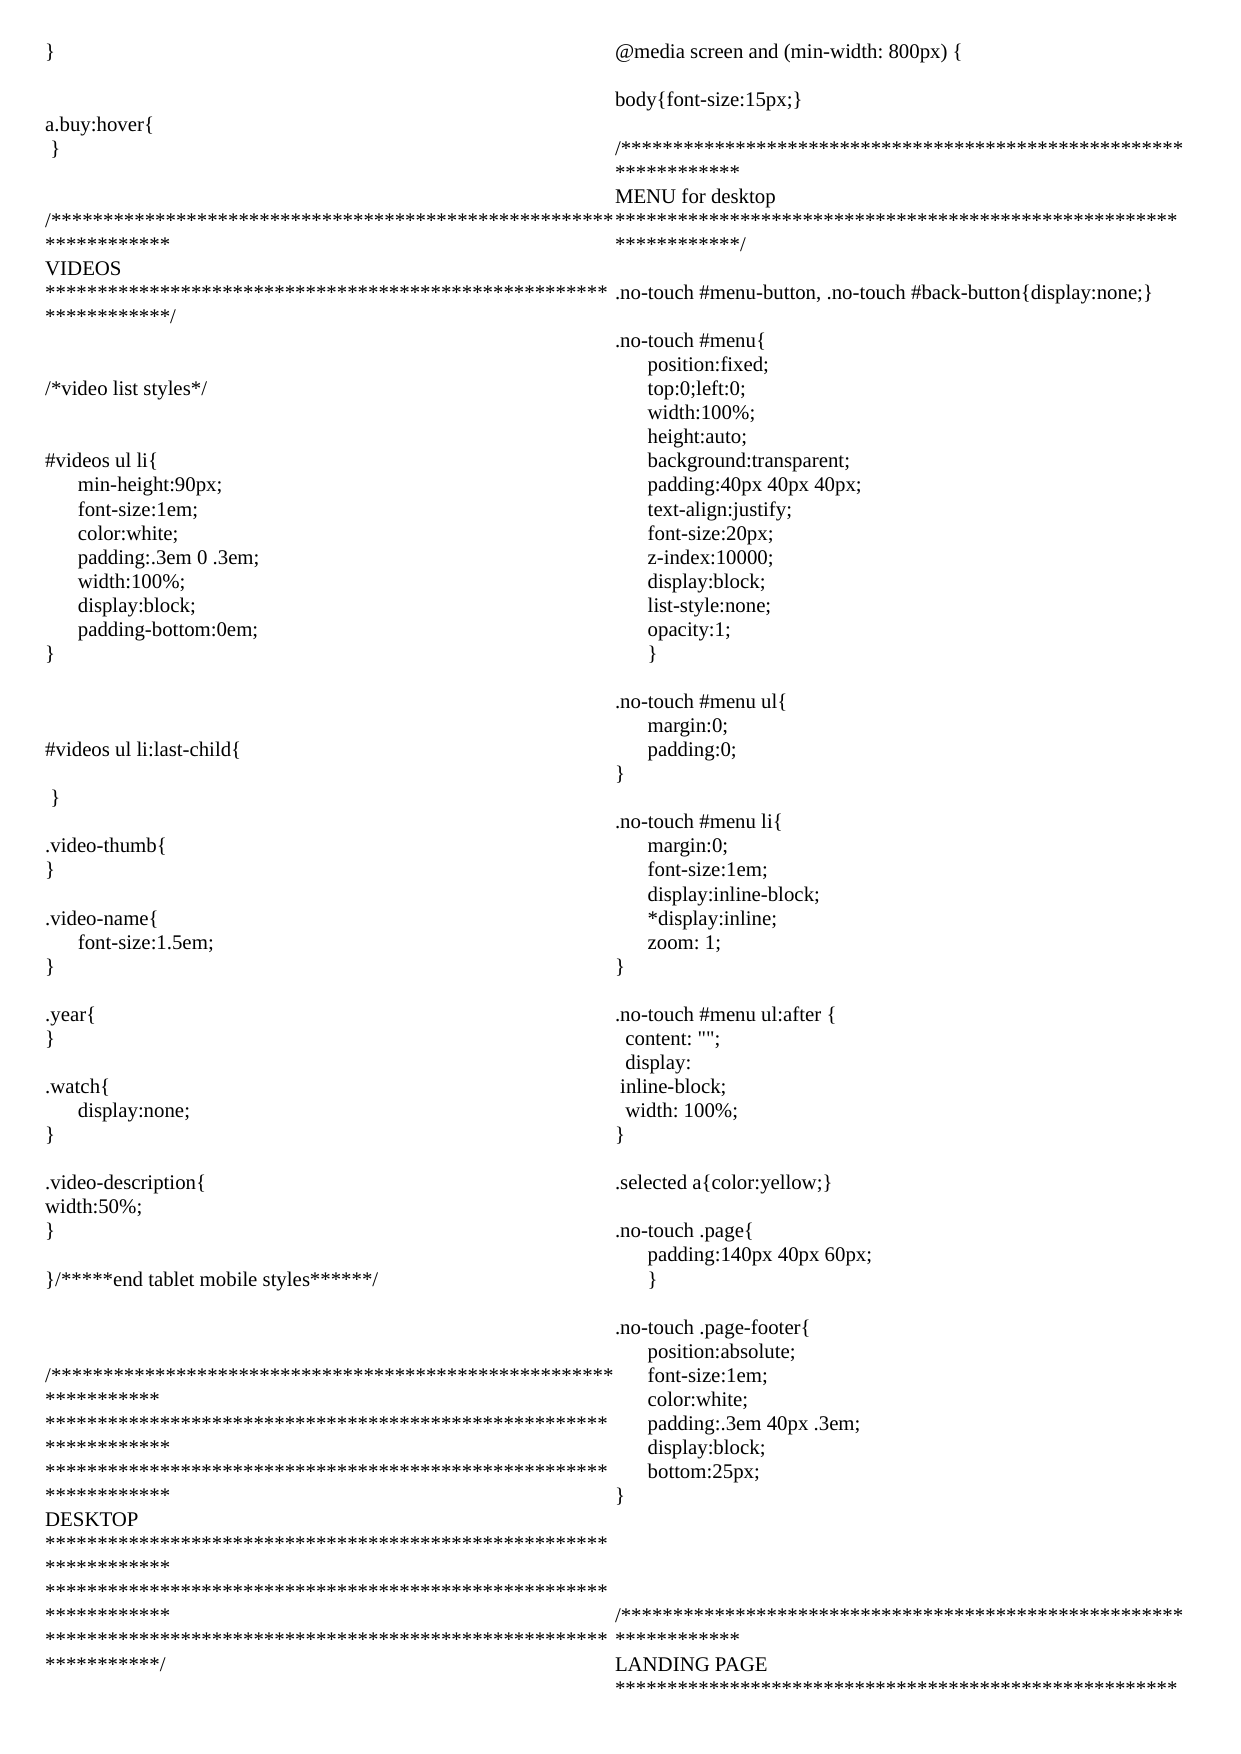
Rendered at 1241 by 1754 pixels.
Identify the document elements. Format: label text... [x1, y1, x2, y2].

text inline-block; width: 100%; } .selected a{color:yellow;} .no-touch .page{ padding:140px 40px 60px; } .no-touch .page-footer{ position:absolute; font-size:1em; color:white; padding:.3em 40px .3em; display:block; bottom:25px; } /****************************************************************** LANDING PAGE ******************************************************************/ /****************************************************************** SHOWS ******************************************************************/ .show-details{ width:80%; float:left; } .date{ font-size:1.5em; margin-bottom:0; float:left; height:3em; width:30%; display:inline; } .country{font-size:1.5em;} .country, .venue{ padding-right:30px; float:left; display:block; clear:none; width:70%; text-transform:capitalize; } .buy{ margin-top:0em; font-size:1.5em; width:20%; text-align:right; float:right; } .buy:hover{ } /****************************************************************** DISCOGRAPHY ******************************************************************/ .disc-details{width:53%;} } /* END DESKTOP 800px */ /****************************************************************** LARGE SCREEN TYPE SIZES ******************************************************************/ @media screen and (min-width: 1000px) { body{font-size:16px;} .no-touch #menu{font-size:26px;background:transparent;} } /* END DESKTOP 1000px */ @media screen and (min-width: 1300px) { body{font-size:18px;} .no-touch #menu{font-size:28px;background:transparent;} } /* END DESKTOP 1300px */ @media screen and (min-width: 1600px) { body{font-size:20px;} .no-touch #menu{font-size:32px;background:transparent;} } /* END DESKTOP 1300px */ [615, 1074, 1184, 1699]
text 0 5px 0; height:2em; } .subscribe-button{ height:2em; width:150px; background:transparent; color:#ffffff; border:2px solid white; margin-bottom:.5em; } .subscribe-button:hover{ color:yellow; border:2px solid yellow; margin-bottom:.5em; } /****************************************************************** NEWS ******************************************************************/ /*news list*/ #news ul{ list-style:none; margin:0 0 2em ; padding:0; } #news ul li{ border-top:1px solid white; } #news ul li:last-child{ border-bottom:1px solid white; } #news ul li{ min-height:90px; font-size:1em; color:white; padding:.3em 0 .3em; width:100%; display:block; } #news ul li:hover{ cursor:pointer; color:yellow; } .news-thumb{ width:100%; margin: .5em 15px 1em 0px; float:left; } .news-title{ font-size:1.5em; float:left; padding-top:.5em; width:100%; } .news-date{ float:left; text-transform:capitalize; width:100%; padding-bottom:1em; } .news-body { float:left; width:100%; } .read-more{ margin-top:.5em; margin-bottom:1em; font-size:1em; text-align:left; width:auto; height:auto; float:left; width:100%; text-transform:capitalize; } /*news page*/ .text-column h2{ margin-bottom:1em; margin-top:0; font-weight: normal; font-style: normal; } .image-column img{ width:100%; height:auto; margin-bottom:1em; padding-bottom:1em; } /****************************************************************** SHOWS ******************************************************************/ #shows ul{ list-style:none; margin:0; padding:0; } #shows ul li{ min-height:3em; font-size:1em; line-height:1.5; padding:.3em 0 .3em; color:white; border-top:1px solid white; width:100%; display:block; margin-bottom:1.5em; } #shows ul li:last-child{ border-bottom:1px solid white; padding-bottom:1.5em; } .date{ font-size:1.5em; margin-bottom:.em; float:left; width:100%; display:inline-block; } .country, .venue{ float:left; display:block; width:100%; text-transform:capitalize; } .buy{ margin-top:.5em; font-size:1.5em; width:100%; text-align:left; float:left; } .buy:hover{ } /****************************************************************** DISCOGRAPHY ******************************************************************/ #discography ul{ list-style:none; margin:0 0 3em ; padding:0; } #discography ul li{ min-height:90px; font-size:1em; padding:.3em 0 .3em; color:white; border-top:1px solid white; width:100%; display:block; } #discography ul li:last-child{ border-bottom:1px solid white; } .artwork{ width:70%; height:auto; margin: .5em 15px 1em 0px; float:left; } .name{ font-size:1.5em; margin-right:.3em; float:left; width:100%; } .label, .release-date{ width:100%; float:left; text-transform:capitalize; } a.disco-buy{ padding-top:2px; margin-top:.5em; font-size:1em; text-align:left; width:auto; height:auto; float:left; width:100%; text-transform:capitalize; } .more-info{ padding-top:2px; font-size:1em; text-align:left; width:auto; height:auto; float:left; width:100%; text-transform:capitalize; margin-bottom:1em; } a.listen{ padding-top:2px; font-size:1em; text-align:left; width:auto; height:auto; float:left; width:100%; text-transform:capitalize; } a.buy:hover{ } .links{ margin-top:1em; display:block; float:left; width:100%; } .links a{ font-size:1.5em; float:left; clear:none; margin-right:1em; } /****************************************************************** VIDEOS ******************************************************************/ /*video list styles*/ #videos ul{ list-style:none; margin:0 0 2em ; padding:0; } #videos ul li{ border-top:1px solid white; } #videos ul li:last-child{ border-bottom:1px solid white; } #videos ul li{ min-height:90px; font-size:1em; color:white; padding:.3em 0 .3em; width:100%; display:block; padding-bottom:1.5em; } #videos ul li:hover{ cursor:pointer; color:yellow; } .video-name{ font-size:1.5em; } .watch{ display:none; } /*video page styles*/ .video-wrapper{ width:100%; max-width:800px; margin:0 auto 0; } .video-container { height:100%;max-width:800px; position: relative; padding-bottom: 56.25%; padding-top: 30px; height: 0; overflow: hidden; } .video-container iframe, .video-container .youtube, .video-container object, .video-container embed { position: absolute; top: 0; left: 0; width: 100%; height: 100%; border:none; } .youtube .play:hover{ filter:alpha(opacity=70); opacity:.7; } .video-holder{ position:absolute; top:0; left:0; width:100%; height:100%; } .play-button{ width:50px;height:50px; background-image:url('img/play-button.png'); position:absolute; top:50%;left:50%; margin: -25px 0 0 -25px; cursor:pointer; } .play-button:hover{ opacity:.7;} .video-description{ display:block; float:left; margin-top:1em; font-size:.875em; line-height:1.5em; } /****************************************************************** BOTH DESKTOPS AND TABLETS USE THESE... ******************************************************************/ @media screen and (min-width: 600px) { /****************************************************************** GENERAL ******************************************************************/ body {width:100%;font-size:16px;} /****************************************************************** LANDING PAGE ******************************************************************/ #home .page-footer{ position:absolute; float:none; } #home .page-footer a{ display:inline; text-align:left; width:auto; font-size:.875em; } .social-links{ float:right; text-align:right; } .social-links a{ padding:0 0 0 .5em; } #home a.arrow-link{ position:absolute; width:13px; height:20px; top:15px; left:50%; margin-left:-7px; background:url('img/arrow2.png'); -webkit-background-size: cover; -moz-background-size: cover; -o-background-size: cover; background-repeat:no-repeat; background-position:center center; } /****************************************************************** NEWS ******************************************************************/ /*news list*/ #news ul li{ min-height:90px; font-size:1em; color:white; padding:.3em 0 .3em; width:100%; display:block; } .news-details{ padding-top:2px; padding-top:2px; width:70%; float:left; } .news-thumb{ width:50%; /*max-width:120px;*/ height:auto; margin: .5em 0 .5em 0px; float:left; } .news-title{ font-size:1.5em; float:left; padding-top:0; } .news-date{ float:left; text-transform:capitalize; } /* news page*/ .text-column, .image-column{ width:50%;float:left; } .image-column{ padding-right:20px; } .image-column img{ width:100%; height:auto; } .text-column{ padding-left:20px; } /****************************************************************** SHOWS ******************************************************************/ .show-details{ width:50%; float:left; } .date{ font-size:1.5em; margin-bottom:0; float:left; width:100%; display:block; } .country, .venue{ float:left; clear:left; display:block; width:100%; text-transform:capitalize; } .buy{ margin-top:0em; font-size:1.5em; width:50%; text-align:right; float:right; } .buy:hover{ } /****************************************************************** DISCOGRAPHY ******************************************************************/ #discography ul li{ min-height:90px; font-size:1em; color:white; padding:.3em 0 .3em; border-top:1px solid white; width:100%; display:block; margin-bottom:.3em; } #discography ul li:last-child{ border-bottom:1px solid white; } .disc-details{ padding-top:2px; width:40%; float:left; } .artwork{ width:auto; height:90px; margin: .5em 15px .5em 0px; float:left; } .name{ font-size:1.5em; float:left; width:100%; } .label, .release-date{ width:100%; float:left; margin-bottom:2px; text-transform:capitalize; } a.more-info, a.disco-buy, a.listen{ font-size:1.5em; text-align:right; width:auto; height:auto; float:right; margin-left:20px; margin-top:0; } a.buy:hover{ } /****************************************************************** VIDEOS ******************************************************************/ /*video list styles*/ #videos ul li{ min-height:90px; font-size:1em; color:white; padding:.3em 0 .3em; width:100%; display:block; padding-bottom:0em; } #videos ul li:last-child{ } .video-thumb{ } .video-name{ font-size:1.5em; } .year{ } .watch{ display:none; } .video-description{ width:50%; } }/*****end tablet mobile styles******/ /***************************************************************** ****************************************************************** ****************************************************************** DESKTOP ****************************************************************** ****************************************************************** *****************************************************************/ @media screen and (min-width: 800px) { body{font-size:15px;} /****************************************************************** MENU for desktop ******************************************************************/ .no-touch #menu-button, .no-touch #back-button{display:none;} .no-touch #menu{ position:fixed; top:0;left:0; width:100%; height:auto; background:transparent; padding:40px 40px 40px; text-align:justify; font-size:20px; z-index:10000; display:block; list-style:none; opacity:1; } .no-touch #menu ul{ margin:0; padding:0; } .no-touch #menu li{ margin:0; font-size:1em; display:inline-block; *display:inline; zoom: 1; } .no-touch #menu ul:after { content: ""; display: [45, 39, 1184, 1699]
